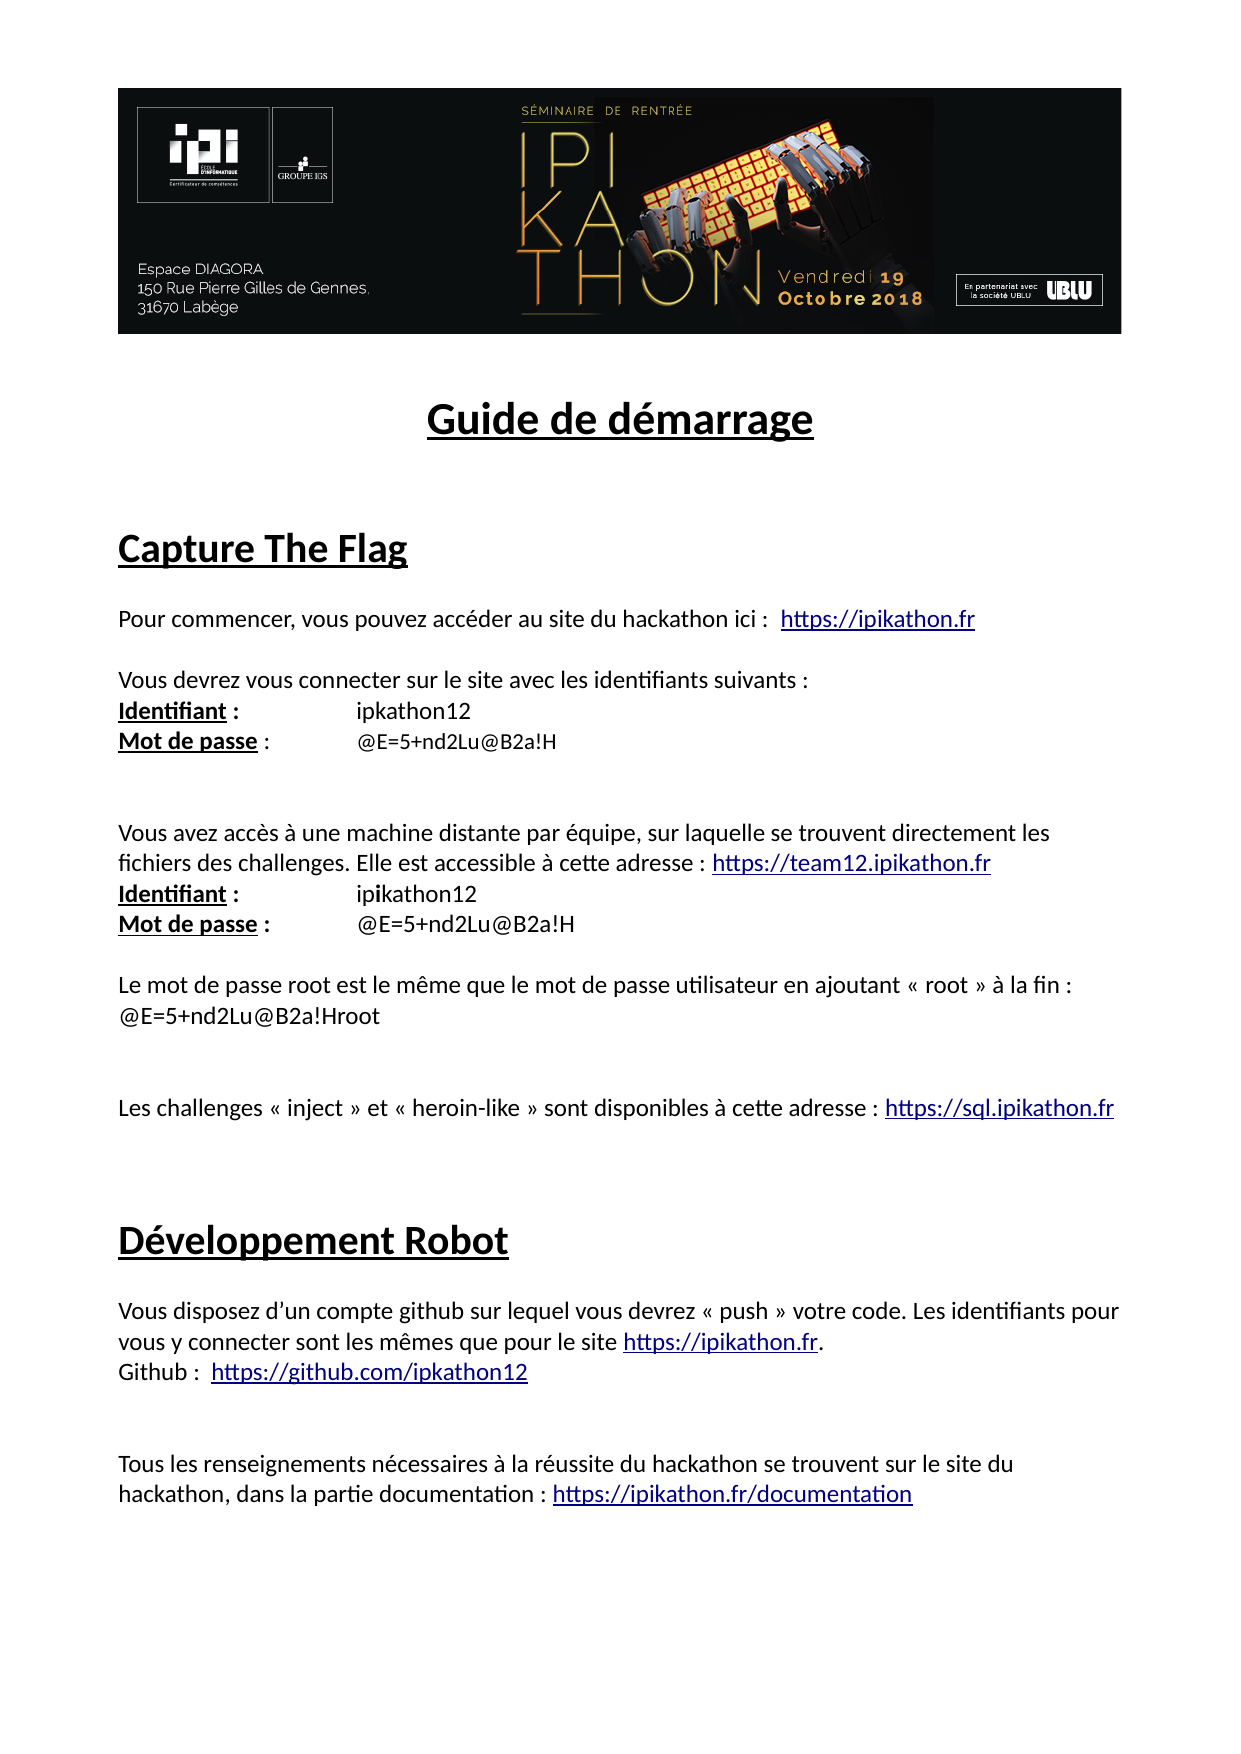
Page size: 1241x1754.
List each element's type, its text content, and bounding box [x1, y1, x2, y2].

text Pour commencer, vous pouvez accéder au site du hackathon ici : https://ipikathon.fr Vous devrez vous connecter sur le site avec les identifiants suivants : [118, 603, 1122, 695]
text Le mot de passe root est le même que le mot de passe utilisateur en ajoutant « root » à la fin : [118, 969, 1122, 1000]
text Mot de passe : @E=5+nd2Lu@B2a!H [118, 908, 1122, 939]
text Vous avez accès à une machine distante par équipe, sur laquelle se trouvent directement les fichiers des challenges. Elle est accessible à cette adresse : https://team12.ipikathon.fr [118, 817, 1122, 878]
text Github : https://github.com/ipkathon12 [118, 1356, 1122, 1387]
text Développement Robot [118, 1214, 1122, 1264]
text Identifiant : ipkathon12 Mot de passe : @E=5+nd2Lu@B2a!H [118, 695, 1122, 756]
text @E=5+nd2Lu@B2a!Hroot [118, 1000, 1122, 1031]
text Tous les renseignements nécessaires à la réussite du hackathon se trouvent sur le site du hackathon, dans la partie documentation : https://ipikathon.fr/documentation [118, 1448, 1122, 1509]
text Vous disposez d’un compte github sur lequel vous devrez « push » votre code. Les identifiants pour vous y connecter sont les mêmes que pour le site https://ipikathon.fr. [118, 1295, 1122, 1356]
text Guide de démarrage [118, 390, 1122, 446]
text Les challenges « inject » et « heroin-like » sont disponibles à cette adresse : https://sql.ipikathon.fr [118, 1092, 1122, 1122]
text Identifiant : ipikathon12 [118, 878, 1122, 908]
text Capture The Flag [118, 522, 1122, 573]
